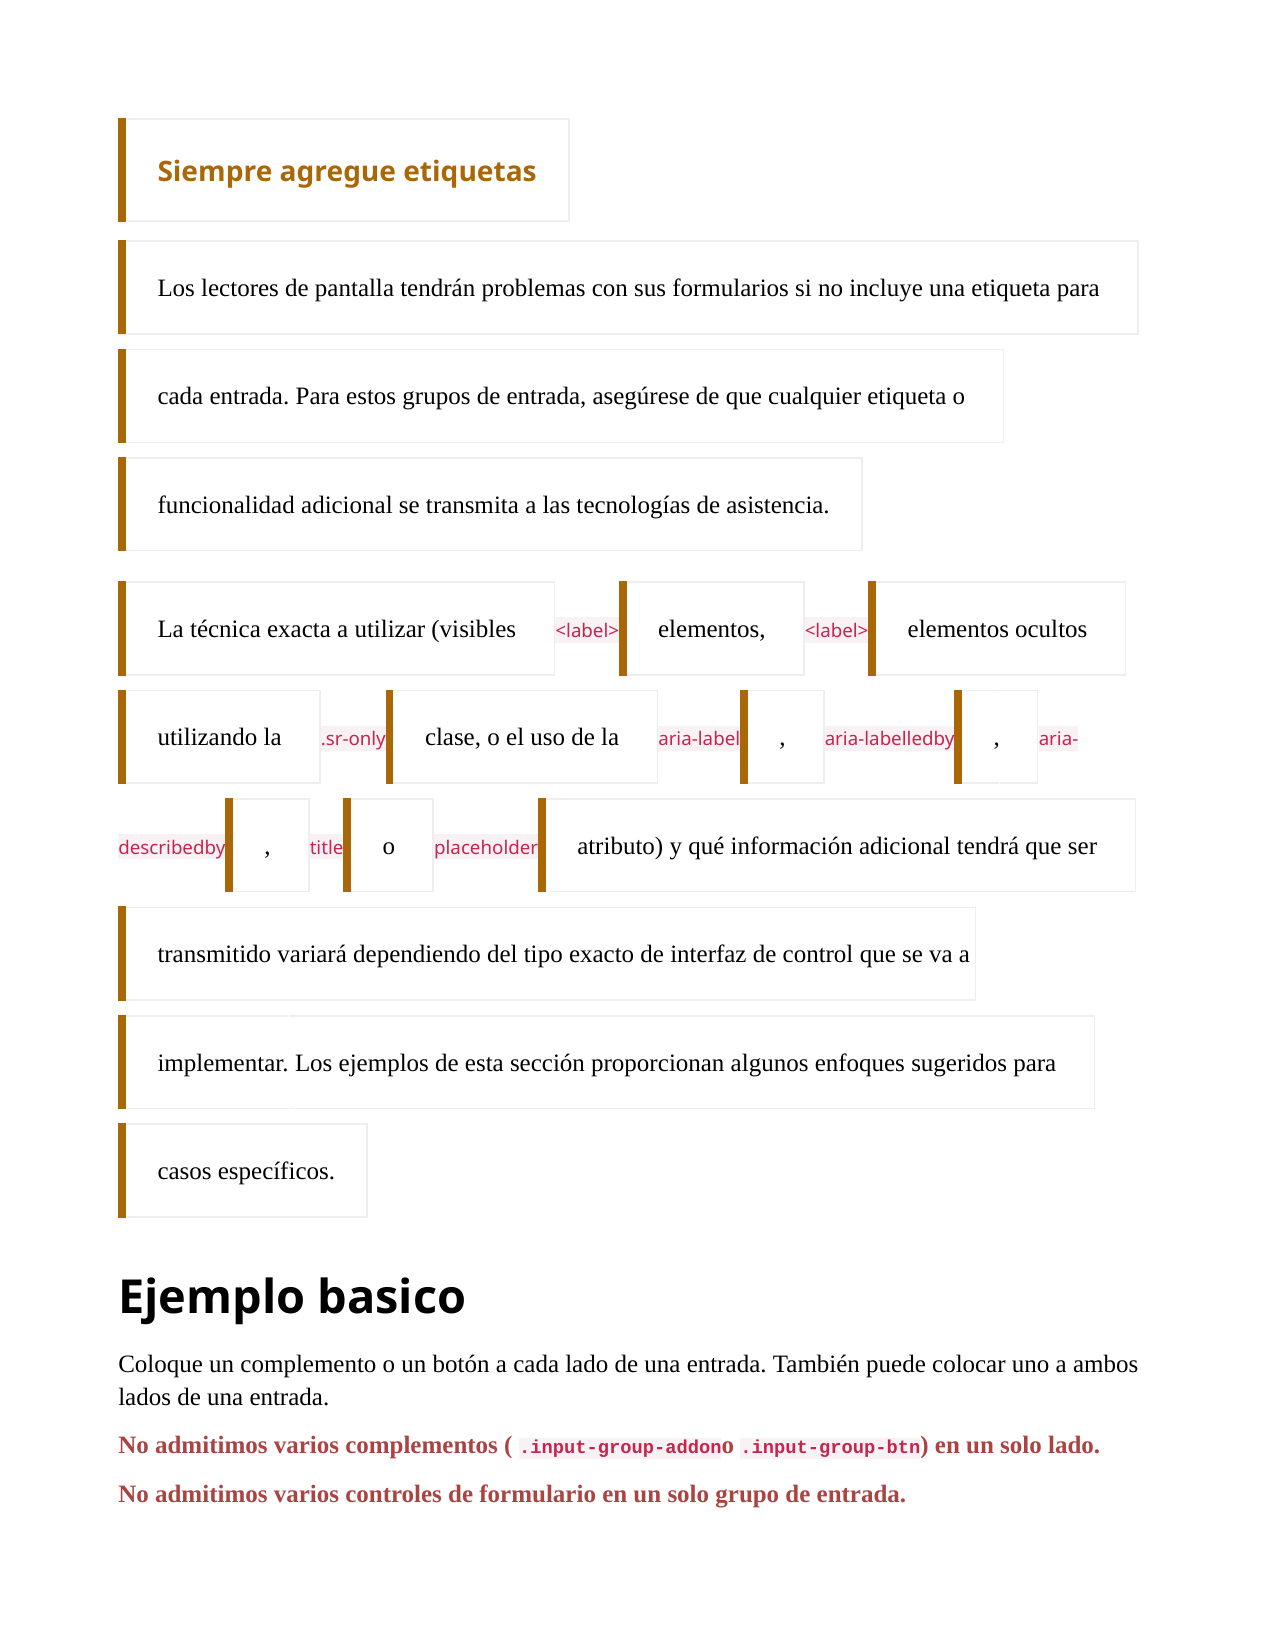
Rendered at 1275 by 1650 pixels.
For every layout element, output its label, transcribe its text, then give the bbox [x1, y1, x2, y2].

text Coloque un complemento o un botón a cada lado de una entrada. También puede colocar uno a ambos lados de una entrada. [118, 1349, 1157, 1411]
text No admitimos varios controles de formulario en un solo grupo de entrada. [118, 1479, 1157, 1508]
text La técnica exacta a utilizar (visibles <label>elementos, <label>elementos ocultos utilizando la .sr-onlyclase, o el uso de la aria-label, aria-labelledby, aria-describedby, titleo placeholderatributo) y qué información adicional tendrá que ser transmitido variará dependiendo del tipo exacto de interfaz de control que se va a implementar. Los ejemplos de esta sección proporcionan algunos enfoques sugeridos para casos específicos. [118, 581, 1157, 1218]
subtitle Ejemplo basico [118, 1263, 1157, 1327]
subtitle [570, 118, 1157, 222]
text No admitimos varios complementos ( .input-group-addono .input-group-btn) en un solo lado. [118, 1431, 1157, 1459]
subtitle Siempre agregue etiquetas [126, 120, 568, 220]
text Los lectores de pantalla tendrán problemas con sus formularios si no incluye una etiqueta para cada entrada. Para estos grupos de entrada, asegúrese de que cualquier etiqueta o funcionalidad adicional se transmita a las tecnologías de asistencia. [118, 240, 1157, 551]
